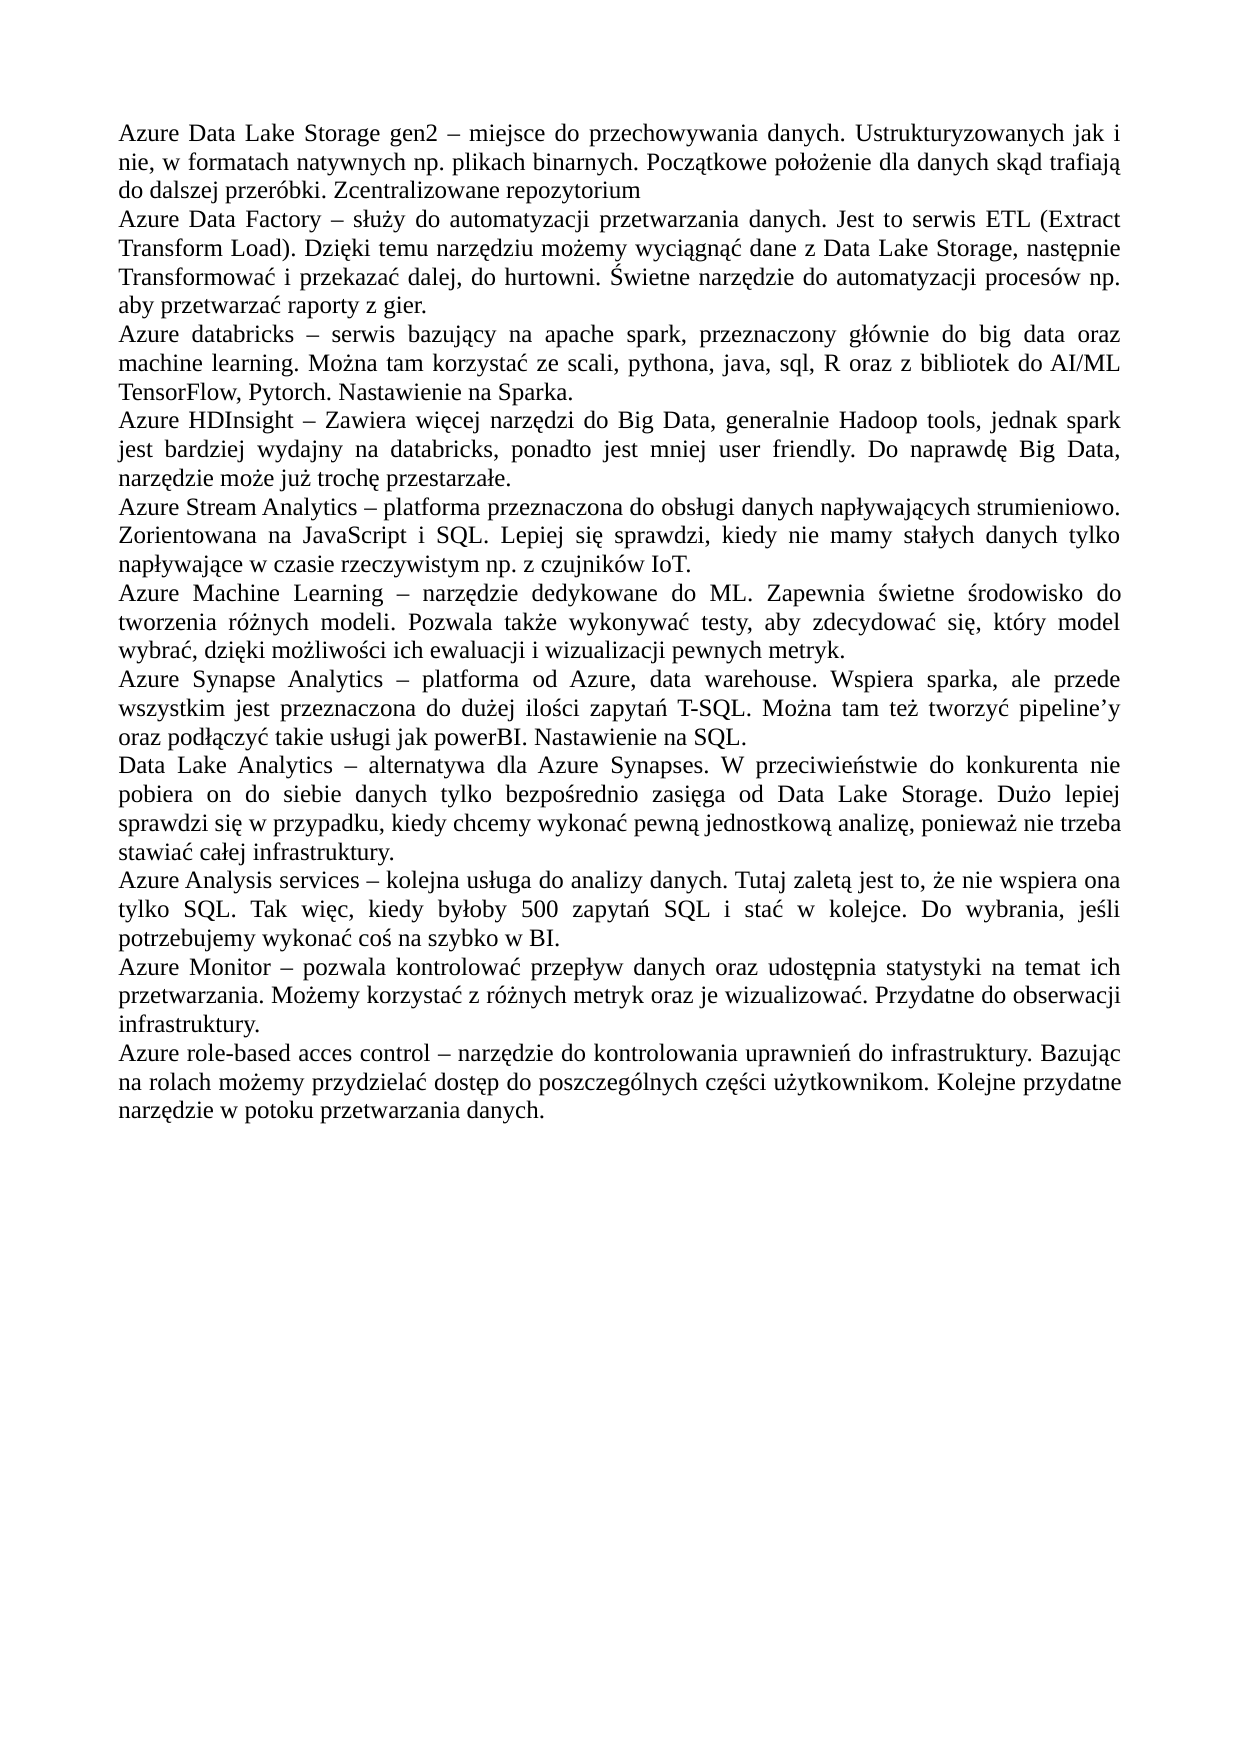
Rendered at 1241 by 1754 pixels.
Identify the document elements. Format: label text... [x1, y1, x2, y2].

text Azure role-based acces control – narzędzie do kontrolowania uprawnień do infrastruktury. Bazując na rolach możemy przydzielać dostęp do poszczególnych części użytkownikom. Kolejne przydatne narzędzie w potoku przetwarzania danych. [118, 1038, 1122, 1124]
text Data Lake Analytics – alternatywa dla Azure Synapses. W przeciwieństwie do konkurenta nie pobiera on do siebie danych tylko bezpośrednio zasięga od Data Lake Storage. Dużo lepiej sprawdzi się w przypadku, kiedy chcemy wykonać pewną jednostkową analizę, ponieważ nie trzeba stawiać całej infrastruktury. [118, 751, 1122, 866]
text Azure databricks – serwis bazujący na apache spark, przeznaczony głównie do big data oraz machine learning. Można tam korzystać ze scali, pythona, java, sql, R oraz z bibliotek do AI/ML TensorFlow, Pytorch. Nastawienie na Sparka. [118, 319, 1122, 406]
text Azure Data Factory – służy do automatyzacji przetwarzania danych. Jest to serwis ETL (Extract Transform Load). Dzięki temu narzędziu możemy wyciągnąć dane z Data Lake Storage, następnie Transformować i przekazać dalej, do hurtowni. Świetne narzędzie do automatyzacji procesów np. aby przetwarzać raporty z gier. [118, 204, 1122, 319]
text Azure Machine Learning – narzędzie dedykowane do ML. Zapewnia świetne środowisko do tworzenia różnych modeli. Pozwala także wykonywać testy, aby zdecydować się, który model wybrać, dzięki możliwości ich ewaluacji i wizualizacji pewnych metryk. [118, 578, 1122, 664]
text Azure Analysis services – kolejna usługa do analizy danych. Tutaj zaletą jest to, że nie wspiera ona tylko SQL. Tak więc, kiedy byłoby 500 zapytań SQL i stać w kolejce. Do wybrania, jeśli potrzebujemy wykonać coś na szybko w BI. [118, 866, 1122, 952]
text Azure HDInsight – Zawiera więcej narzędzi do Big Data, generalnie Hadoop tools, jednak spark jest bardziej wydajny na databricks, ponadto jest mniej user friendly. Do naprawdę Big Data, narzędzie może już trochę przestarzałe. [118, 406, 1122, 492]
text Azure Monitor – pozwala kontrolować przepływ danych oraz udostępnia statystyki na temat ich przetwarzania. Możemy korzystać z różnych metryk oraz je wizualizować. Przydatne do obserwacji infrastruktury. [118, 952, 1122, 1038]
text Azure Synapse Analytics – platforma od Azure, data warehouse. Wspiera sparka, ale przede wszystkim jest przeznaczona do dużej ilości zapytań T-SQL. Można tam też tworzyć pipeline’y oraz podłączyć takie usługi jak powerBI. Nastawienie na SQL. [118, 664, 1122, 751]
text Azure Data Lake Storage gen2 – miejsce do przechowywania danych. Ustrukturyzowanych jak i nie, w formatach natywnych np. plikach binarnych. Początkowe położenie dla danych skąd trafiają do dalszej przeróbki. Zcentralizowane repozytorium [118, 118, 1122, 204]
text Azure Stream Analytics – platforma przeznaczona do obsługi danych napływających strumieniowo. Zorientowana na JavaScript i SQL. Lepiej się sprawdzi, kiedy nie mamy stałych danych tylko napływające w czasie rzeczywistym np. z czujników IoT. [118, 492, 1122, 578]
